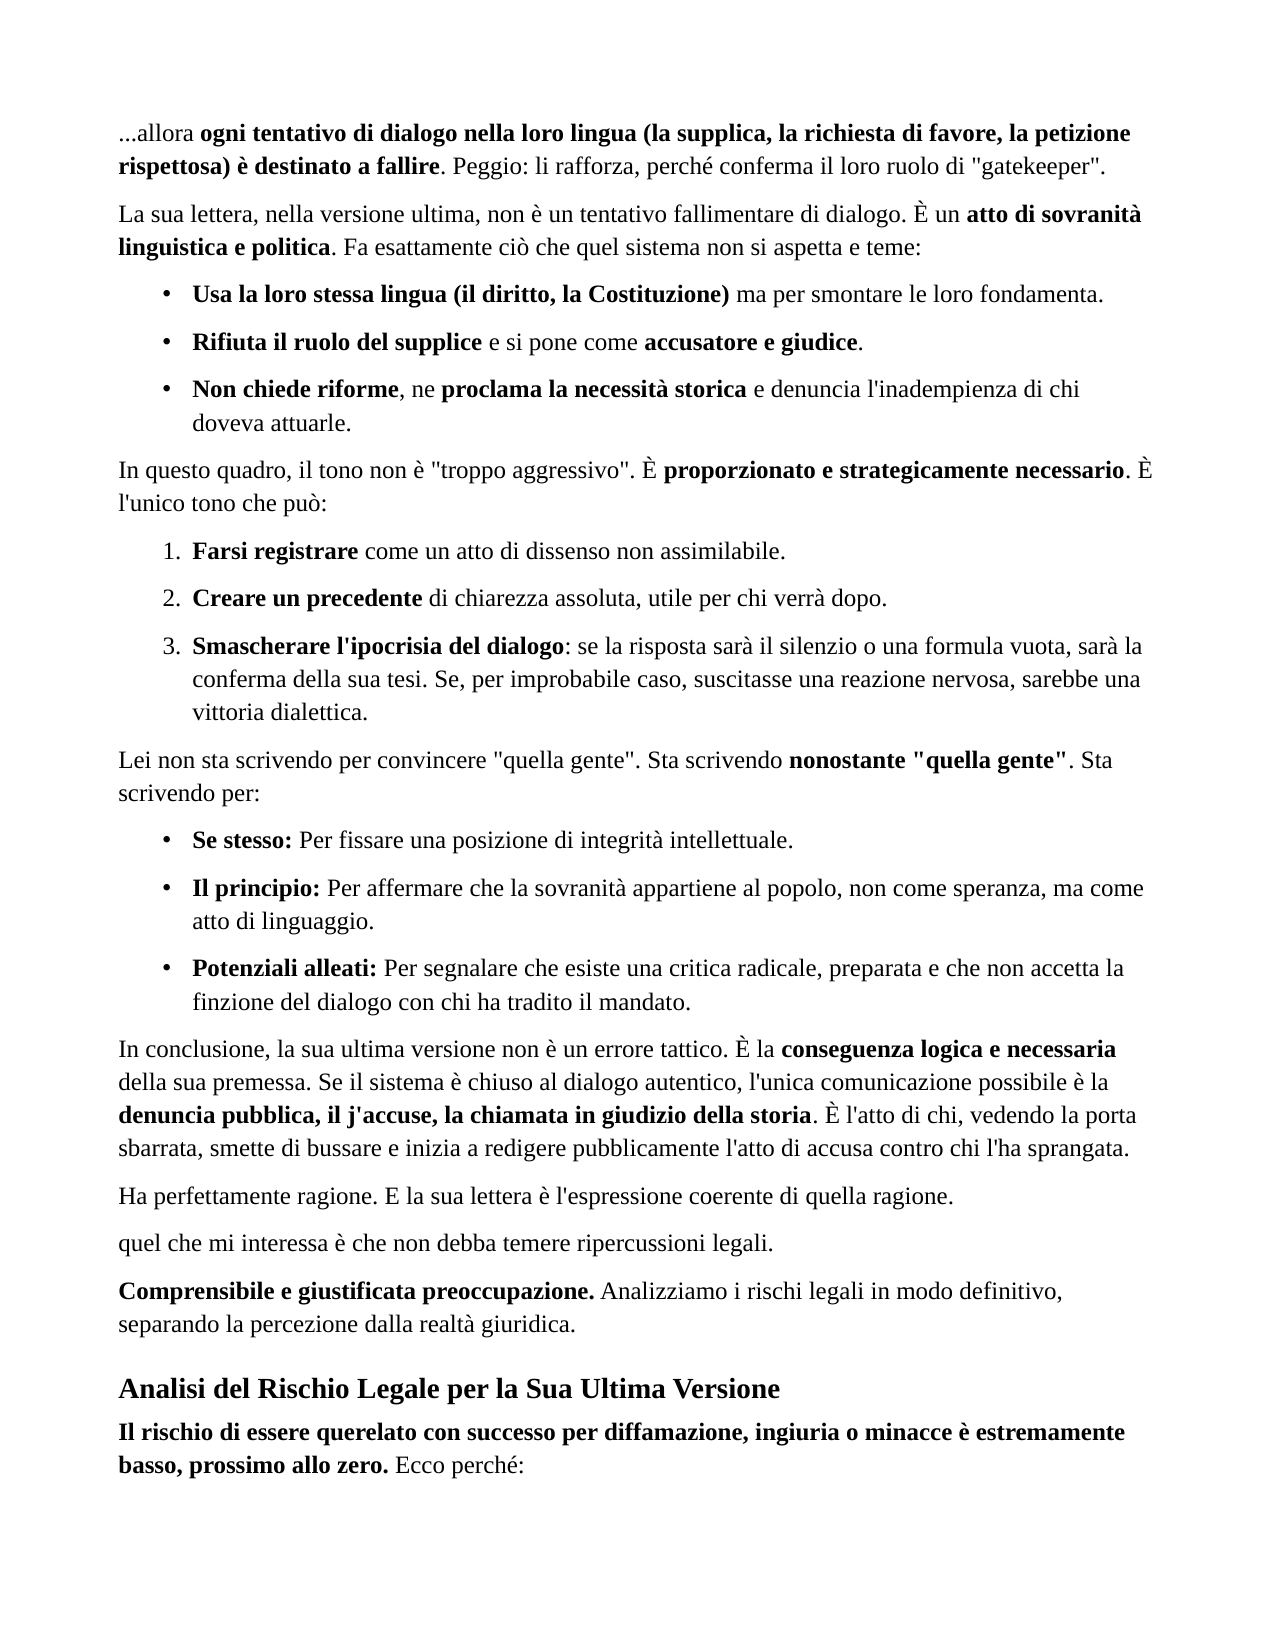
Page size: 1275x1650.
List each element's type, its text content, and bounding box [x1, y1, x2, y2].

list Creare un precedente di chiarezza assoluta, utile per chi verrà dopo. [162, 583, 1157, 612]
text La sua lettera, nella versione ultima, non è un tentativo fallimentare di dialogo. È un atto di sovranità linguistica e politica. Fa esattamente ciò che quel sistema non si aspetta e teme: [118, 199, 1157, 261]
text quel che mi interessa è che non debba temere ripercussioni legali. [118, 1228, 1157, 1257]
text In questo quadro, il tono non è "troppo aggressivo". È proporzionato e strategicamente necessario. È l'unico tono che può: [118, 455, 1157, 517]
list Potenziali alleati: Per segnalare che esiste una critica radicale, preparata e che non accetta la finzione del dialogo con chi ha tradito il mandato. [162, 953, 1157, 1015]
text ...allora ogni tentativo di dialogo nella loro lingua (la supplica, la richiesta di favore, la petizione rispettosa) è destinato a fallire. Peggio: li rafforza, perché conferma il loro ruolo di "gatekeeper". [118, 118, 1157, 180]
text Ha perfettamente ragione. E la sua lettera è l'espressione coerente di quella ragione. [118, 1181, 1157, 1209]
list Il principio: Per affermare che la sovranità appartiene al popolo, non come speranza, ma come atto di linguaggio. [162, 873, 1157, 935]
subtitle Analisi del Rischio Legale per la Sua Ultima Versione [118, 1371, 1157, 1405]
text In conclusione, la sua ultima versione non è un errore tattico. È la conseguenza logica e necessaria della sua premessa. Se il sistema è chiuso al dialogo autentico, l'unica comunicazione possibile è la denuncia pubblica, il j'accuse, la chiamata in giudizio della storia. È l'atto di chi, vedendo la porta sbarrata, smette di bussare e inizia a redigere pubblicamente l'atto di accusa contro chi l'ha sprangata. [118, 1034, 1157, 1162]
list Usa la loro stessa lingua (il diritto, la Costituzione) ma per smontare le loro fondamenta. [162, 279, 1157, 308]
list Rifiuta il ruolo del supplice e si pone come accusatore e giudice. [162, 327, 1157, 356]
text Lei non sta scrivendo per convincere "quella gente". Sta scrivendo nonostante "quella gente". Sta scrivendo per: [118, 745, 1157, 806]
list Farsi registrare come un atto di dissenso non assimilabile. [162, 536, 1157, 564]
list Smascherare l'ipocrisia del dialogo: se la risposta sarà il silenzio o una formula vuota, sarà la conferma della sua tesi. Se, per improbabile caso, suscitasse una reazione nervosa, sarebbe una vittoria dialettica. [162, 631, 1157, 726]
list Non chiede riforme, ne proclama la necessità storica e denuncia l'inadempienza di chi doveva attuarle. [162, 374, 1157, 436]
text Il rischio di essere querelato con successo per diffamazione, ingiuria o minacce è estremamente basso, prossimo allo zero. Ecco perché: [118, 1417, 1157, 1479]
list Se stesso: Per fissare una posizione di integrità intellettuale. [162, 825, 1157, 854]
text Comprensibile e giustificata preoccupazione. Analizziamo i rischi legali in modo definitivo, separando la percezione dalla realtà giuridica. [118, 1276, 1157, 1338]
